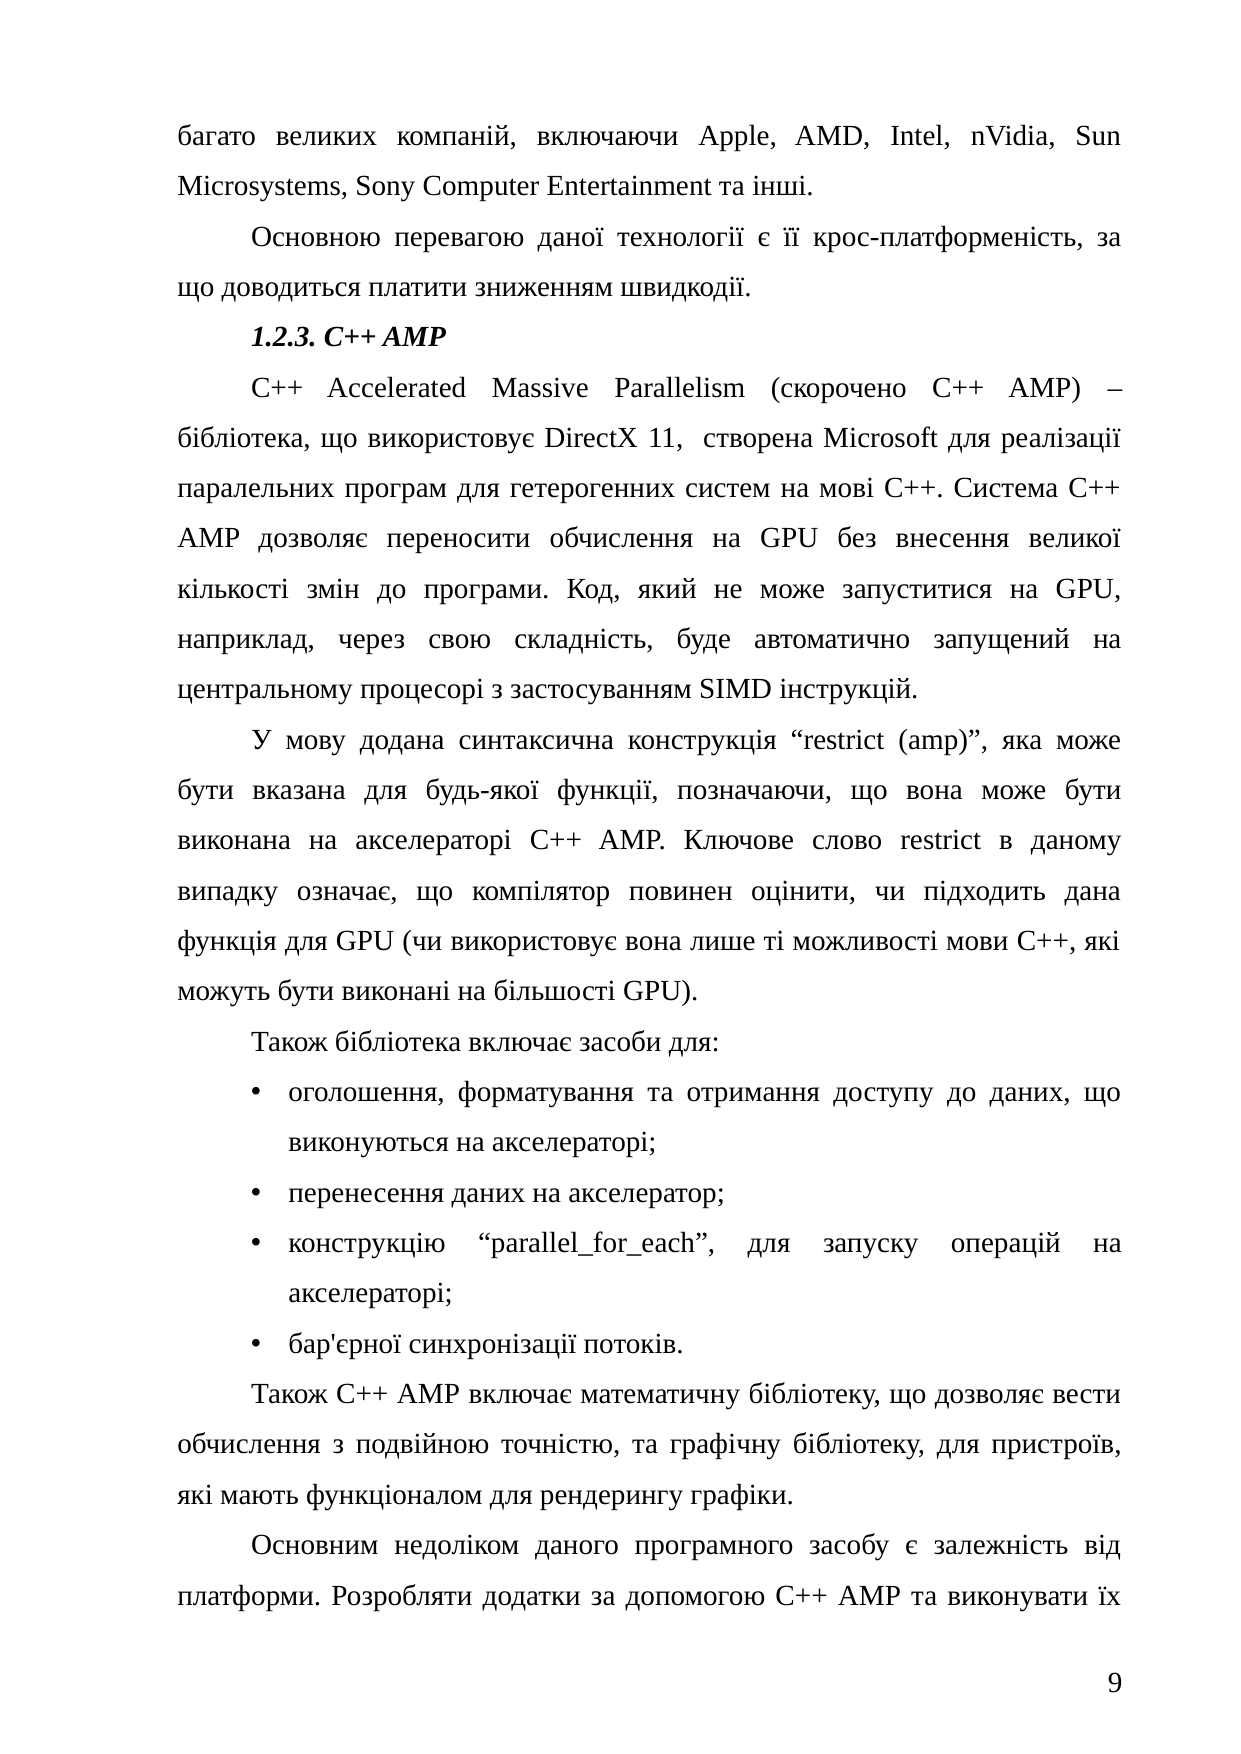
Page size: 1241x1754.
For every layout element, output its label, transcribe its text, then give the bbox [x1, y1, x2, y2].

text Основним недоліком даного програмного засобу є залежність від платформи. Розробляти додатки за допомогою С++ АМР та виконувати їх [177, 1527, 1122, 1611]
text C++ Accelerated Massive Parallelism (скорочено C++ AMP) – бібліотека, що використовує DirectX 11, створена Microsoft для реалізації паралельних програм для гетерогенних систем на мові C++. Система C++ AMP дозволяє переносити обчислення на GPU без внесення великої кількості змін до програми. Код, який не може запуститися на GPU, наприклад, через свою складність, буде автоматично запущений на центральному процесорі з застосуванням SIMD інструкцій. [177, 370, 1122, 705]
text Також С++ АМР включає математичну бібліотеку, що дозволяє вести обчислення з подвійною точністю, та графічну бібліотеку, для пристроїв, які мають функціоналом для рендерингу графіки. [177, 1376, 1122, 1511]
text 1.2.3. C++ AMP [177, 319, 1122, 353]
text У мову додана синтаксична конструкція “restrict (amp)”, яка може бути вказана для будь-якої функції, позначаючи, що вона може бути виконана на акселераторі C++ AMP. Ключове слово restrict в даному випадку означає, що компілятор повинен оцінити, чи підходить дана функція для GPU (чи використовує вона лише ті можливості мови C++, які можуть бути виконані на більшості GPU). [177, 722, 1122, 1007]
list конструкцію “parallel_for_each”, для запуску операцій на акселераторі; [251, 1225, 1122, 1309]
list перенесення даних на акселератор; [251, 1175, 1122, 1208]
list оголошення, форматування та отримання доступу до даних, що виконуються на акселераторі; [251, 1074, 1122, 1158]
list бар'єрної синхронізації потоків. [251, 1326, 1122, 1359]
text Також бібліотека включає засоби для: [177, 1024, 1122, 1057]
text Основною перевагою даної технології є її крос-платформеність, за що доводиться платити зниженням швидкодії. [177, 219, 1122, 303]
text багато великих компаній, включаючи Apple, AMD, Intel, nVidia, Sun Microsystems, Sony Computer Entertainment та інші. [177, 118, 1122, 202]
